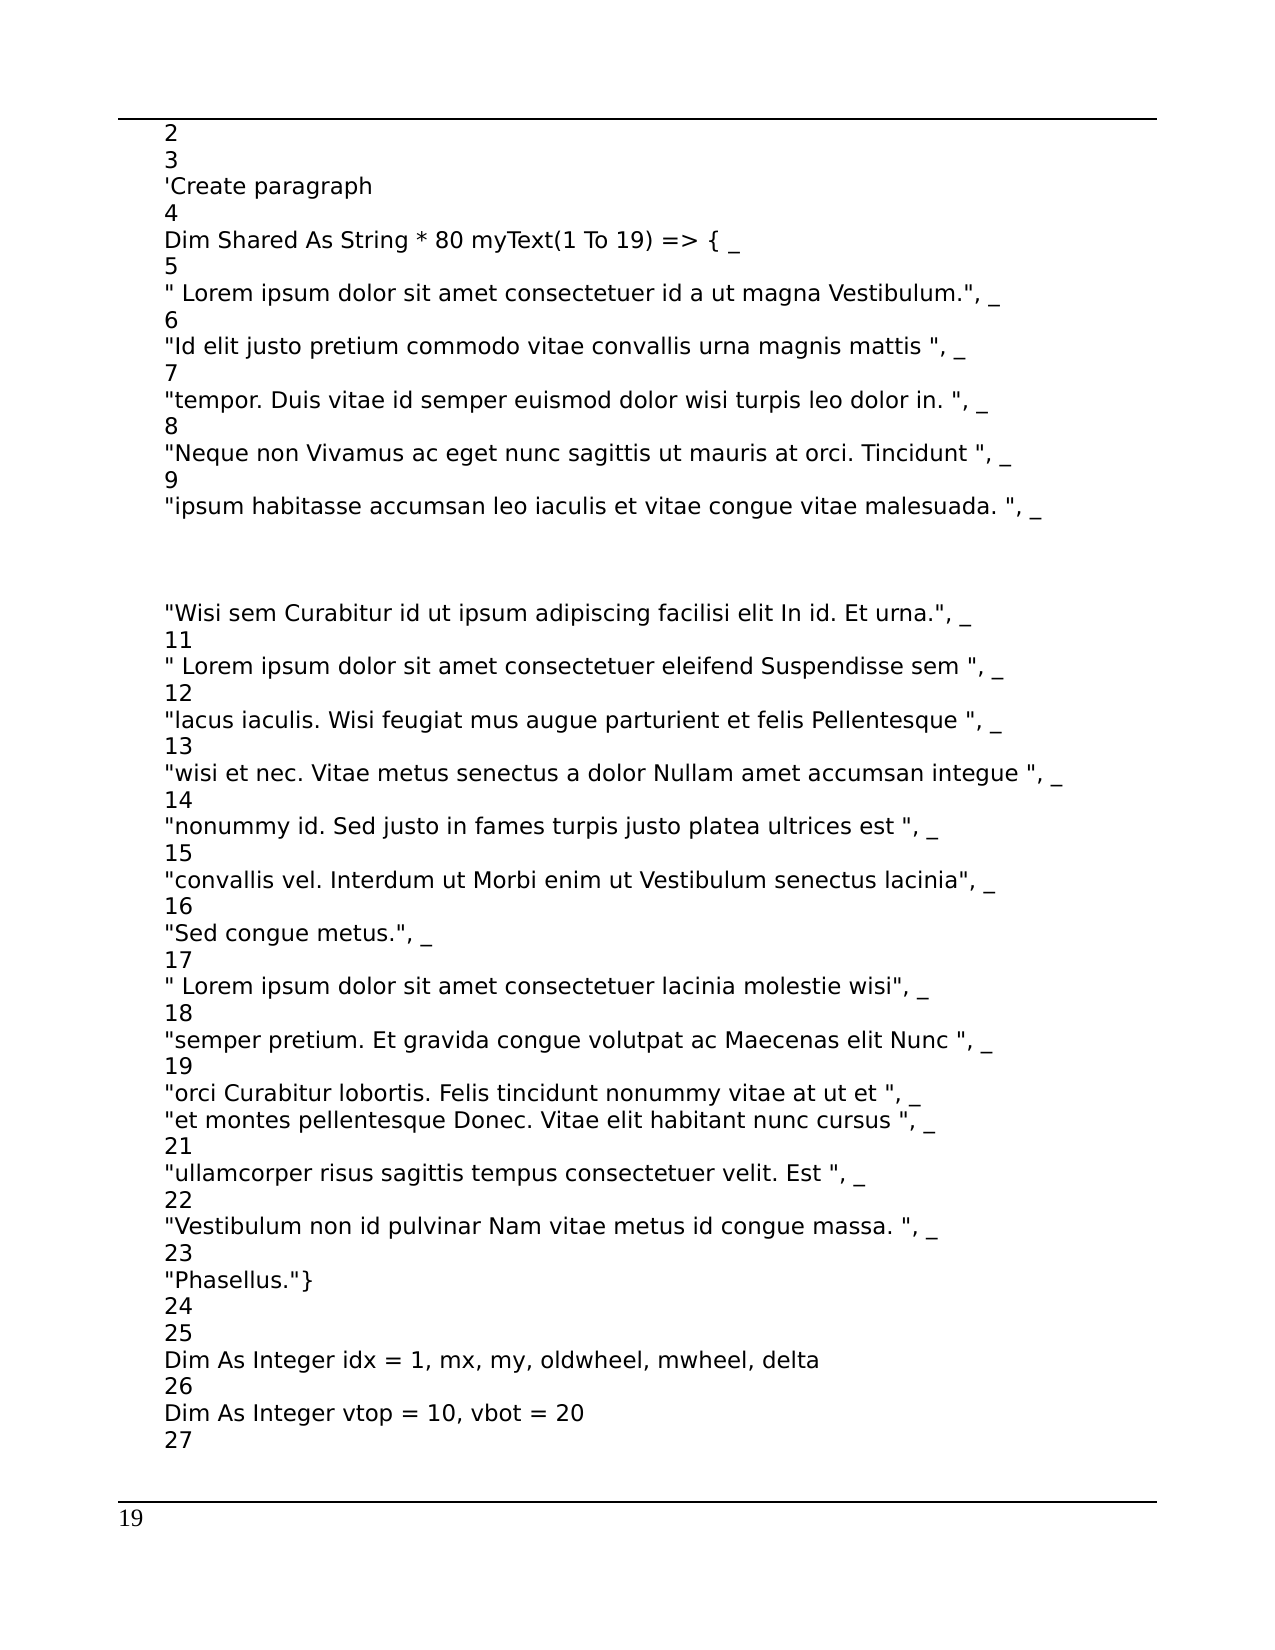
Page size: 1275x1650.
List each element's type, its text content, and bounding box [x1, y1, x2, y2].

text 7 [118, 360, 1157, 387]
text 18 [118, 1000, 1157, 1027]
text 'Create paragraph [118, 173, 1157, 200]
text 15 [118, 840, 1157, 867]
text 6 [118, 307, 1157, 333]
text 22 [118, 1187, 1157, 1213]
text "Neque non Vivamus ac eget nunc sagittis ut mauris at orci. Tincidunt ", _ [118, 440, 1157, 467]
text "Phasellus."} [118, 1267, 1157, 1293]
text " Lorem ipsum dolor sit amet consectetuer eleifend Suspendisse sem ", _ [118, 653, 1157, 680]
text 11 [118, 627, 1157, 653]
text 16 [118, 893, 1157, 920]
text "ullamcorper risus sagittis tempus consectetuer velit. Est ", _ [118, 1160, 1157, 1187]
text 25 [118, 1320, 1157, 1347]
text "Vestibulum non id pulvinar Nam vitae metus id congue massa. ", _ [118, 1213, 1157, 1240]
text Dim As Integer vtop = 10, vbot = 20 [118, 1400, 1157, 1427]
text Dim As Integer idx = 1, mx, my, oldwheel, mwheel, delta [118, 1347, 1157, 1373]
text 4 [118, 200, 1157, 227]
text 8 [118, 413, 1157, 440]
text "nonummy id. Sed justo in fames turpis justo platea ultrices est ", _ [118, 813, 1157, 840]
text 21 [118, 1133, 1157, 1160]
text "wisi et nec. Vitae metus senectus a dolor Nullam amet accumsan integue ", _ [118, 760, 1157, 787]
text 17 [118, 947, 1157, 973]
text "Sed congue metus.", _ [118, 920, 1157, 947]
text 19 [118, 1053, 1157, 1080]
text "tempor. Duis vitae id semper euismod dolor wisi turpis leo dolor in. ", _ [118, 387, 1157, 413]
text 9 [118, 467, 1157, 493]
text 23 [118, 1240, 1157, 1267]
text 13 [118, 733, 1157, 760]
text 14 [118, 787, 1157, 813]
text 12 [118, 680, 1157, 707]
text 2 [118, 120, 1157, 147]
text " Lorem ipsum dolor sit amet consectetuer id a ut magna Vestibulum.", _ [118, 280, 1157, 307]
text 5 [118, 253, 1157, 280]
text "ipsum habitasse accumsan leo iaculis et vitae congue vitae malesuada. ", _ [118, 493, 1157, 520]
text 27 [118, 1427, 1157, 1453]
text "lacus iaculis. Wisi feugiat mus augue parturient et felis Pellentesque ", _ [118, 707, 1157, 733]
text "et montes pellentesque Donec. Vitae elit habitant nunc cursus ", _ [118, 1107, 1157, 1133]
text 3 [118, 147, 1157, 173]
text "Wisi sem Curabitur id ut ipsum adipiscing facilisi elit In id. Et urna.", _ [118, 600, 1157, 627]
text 26 [118, 1373, 1157, 1400]
text "orci Curabitur lobortis. Felis tincidunt nonummy vitae at ut et ", _ [118, 1080, 1157, 1107]
text "convallis vel. Interdum ut Morbi enim ut Vestibulum senectus lacinia", _ [118, 867, 1157, 893]
text 24 [118, 1293, 1157, 1320]
text Dim Shared As String * 80 myText(1 To 19) => { _ [118, 227, 1157, 253]
text "Id elit justo pretium commodo vitae convallis urna magnis mattis ", _ [118, 333, 1157, 360]
text "semper pretium. Et gravida congue volutpat ac Maecenas elit Nunc ", _ [118, 1027, 1157, 1053]
text " Lorem ipsum dolor sit amet consectetuer lacinia molestie wisi", _ [118, 973, 1157, 1000]
